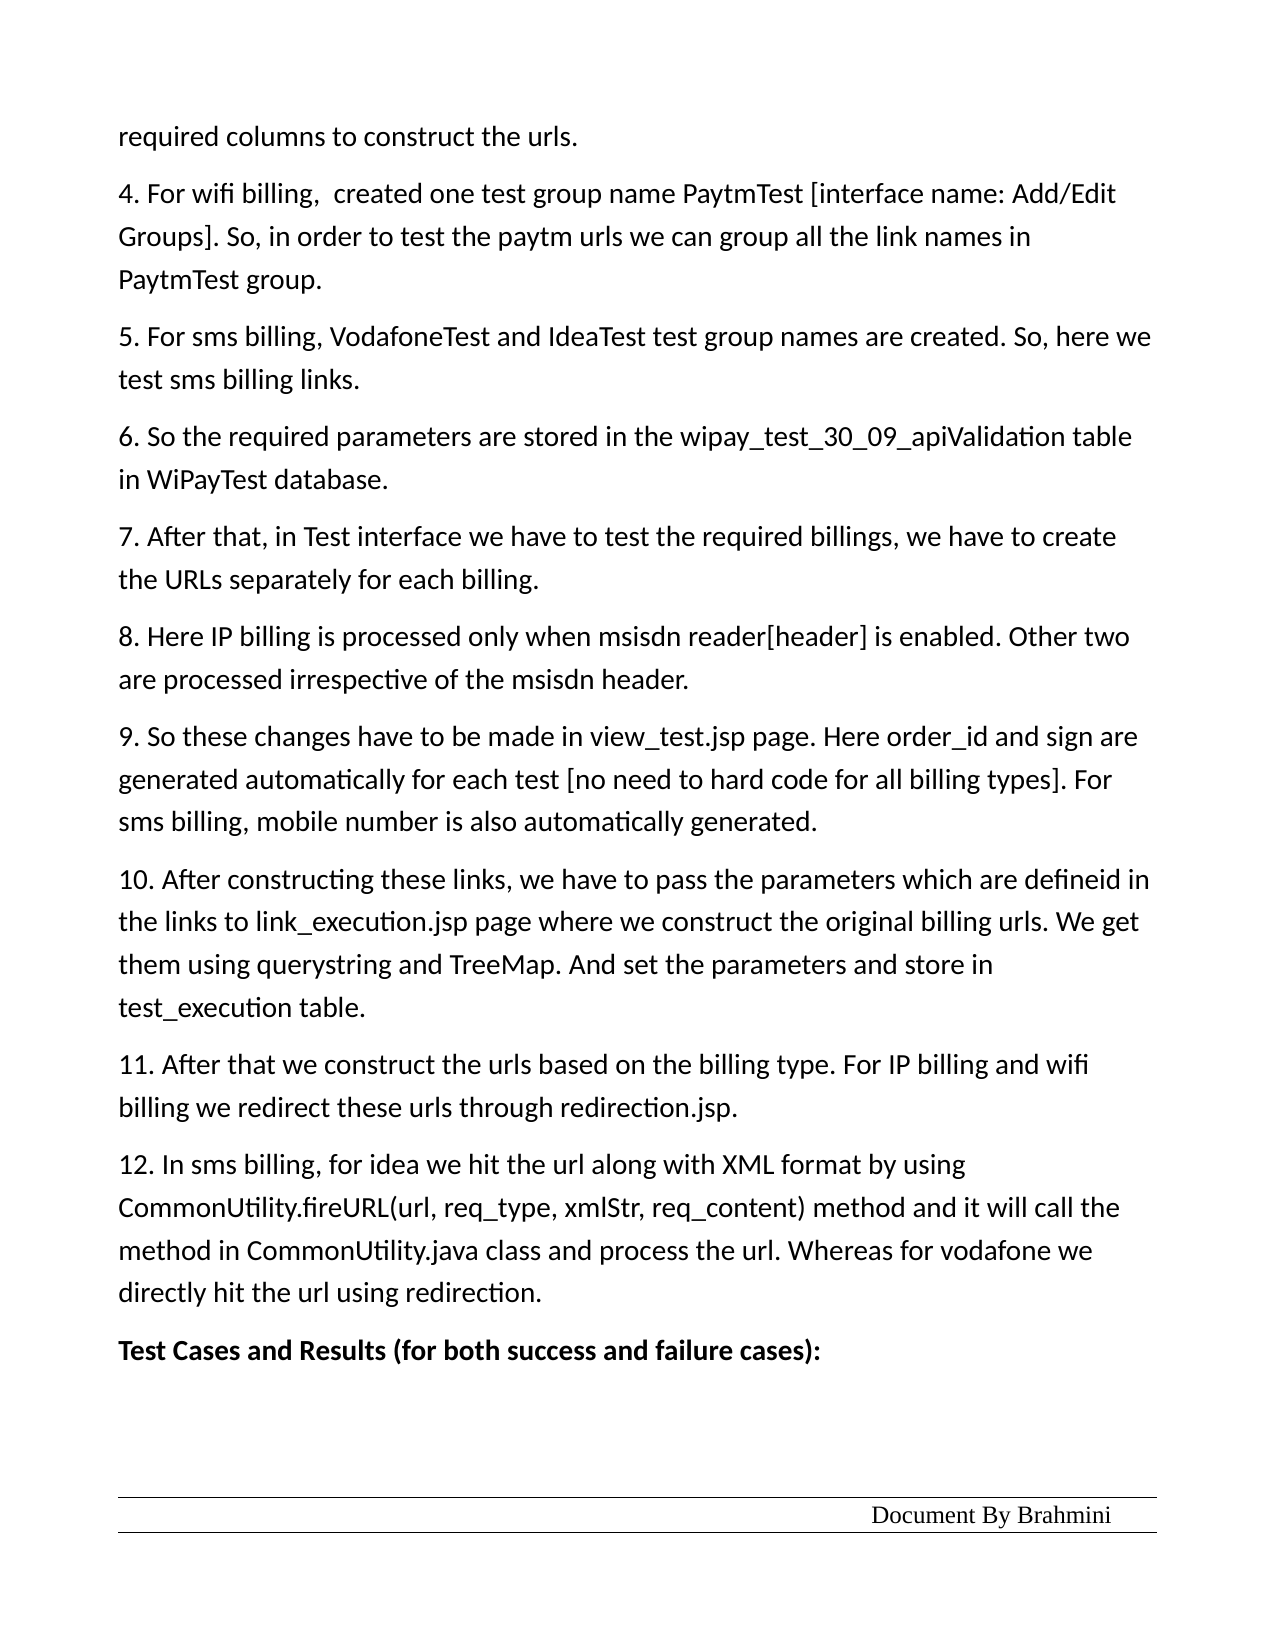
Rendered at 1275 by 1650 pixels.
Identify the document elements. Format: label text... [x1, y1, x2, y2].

text 12. In sms billing, for idea we hit the url along with XML format by using CommonUtility.fireURL(url, req_type, xmlStr, req_content) method and it will call the method in CommonUtility.java class and process the url. Whereas for vodafone we directly hit the url using redirection. [118, 1146, 1157, 1310]
text 8. Here IP billing is processed only when msisdn reader[header] is enabled. Other two are processed irrespective of the msisdn header. [118, 618, 1157, 696]
text 5. For sms billing, VodafoneTest and IdeaTest test group names are created. So, here we test sms billing links. [118, 318, 1157, 396]
text 7. After that, in Test interface we have to test the required billings, we have to create the URLs separately for each billing. [118, 518, 1157, 596]
text 9. So these changes have to be made in view_test.jsp page. Here order_id and sign are generated automatically for each test [no need to hard code for all billing types]. For sms billing, mobile number is also automatically generated. [118, 718, 1157, 839]
text required columns to construct the urls. [118, 118, 1157, 154]
text 6. So the required parameters are stored in the wipay_test_30_09_apiValidation table in WiPayTest database. [118, 418, 1157, 496]
text 11. After that we construct the urls based on the billing type. For IP billing and wifi billing we redirect these urls through redirection.jsp. [118, 1046, 1157, 1124]
text 4. For wifi billing, created one test group name PaytmTest [interface name: Add/Edit Groups]. So, in order to test the paytm urls we can group all the link names in PaytmTest group. [118, 175, 1157, 296]
text 10. After constructing these links, we have to pass the parameters which are defineid in the links to link_execution.jsp page where we construct the original billing urls. We get them using querystring and TreeMap. And set the parameters and store in test_execution table. [118, 861, 1157, 1024]
text Test Cases and Results (for both success and failure cases): [118, 1332, 1157, 1367]
